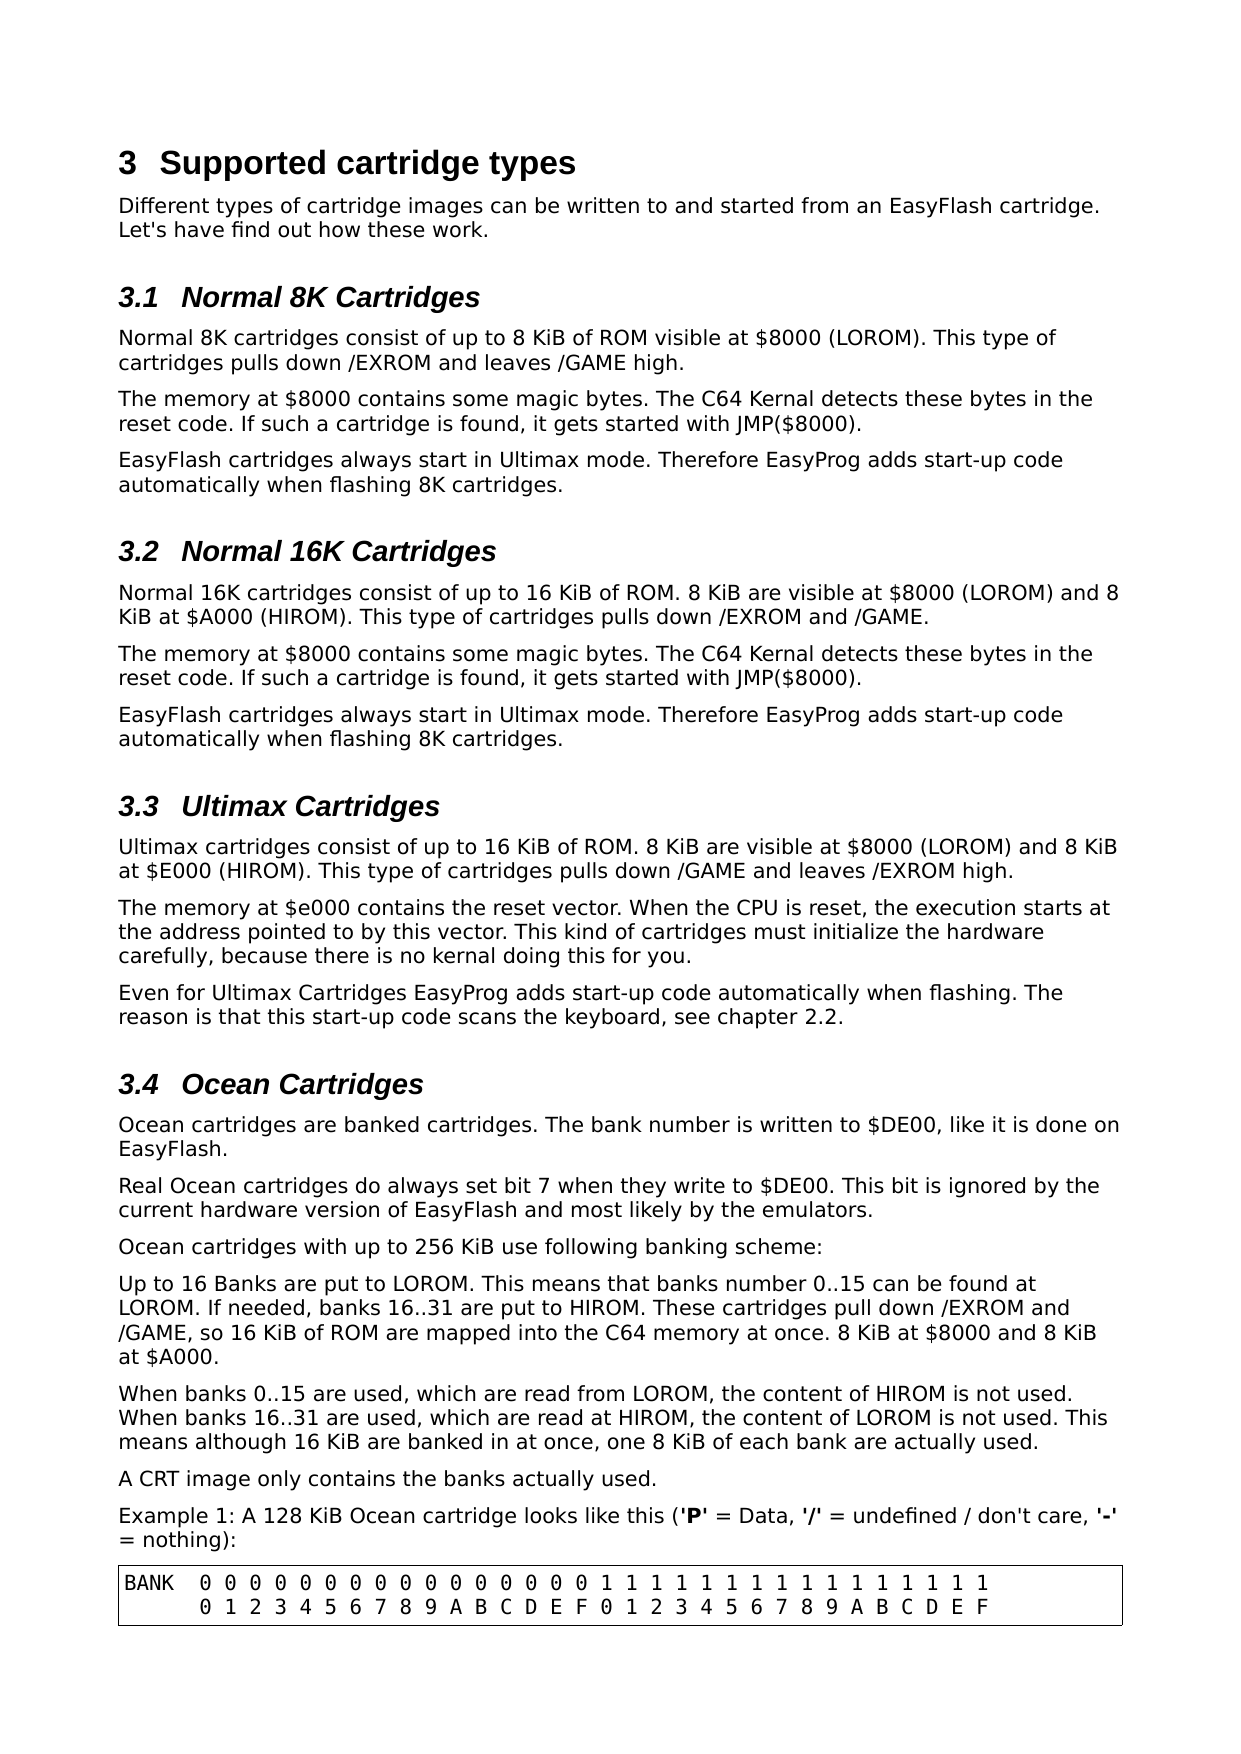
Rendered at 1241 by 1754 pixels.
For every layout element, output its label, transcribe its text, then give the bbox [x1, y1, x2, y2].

text EasyFlash cartridges always start in Ultimax mode. Therefore EasyProg adds start-up code automatically when flashing 8K cartridges. [118, 703, 1122, 751]
text Real Ocean cartridges do always set bit 7 when they write to $DE00. This bit is ignored by the current hardware version of EasyFlash and most likely by the emulators. [118, 1174, 1122, 1223]
text Normal 8K cartridges consist of up to 8 KiB of ROM visible at $8000 (LOROM). This type of cartridges pulls down /EXROM and leaves /GAME high. [118, 326, 1122, 375]
text Different types of cartridge images can be written to and started from an EasyFlash cartridge. Let's have find out how these work. [118, 194, 1122, 243]
text When banks 0..15 are used, which are read from LOROM, the content of HIROM is not used. When banks 16..31 are used, which are read at HIROM, the content of LOROM is not used. This means although 16 KiB are banked in at once, one 8 KiB of each bank are actually used. [118, 1382, 1122, 1454]
text Example 1: A 128 KiB Ocean cartridge looks like this ('P' = Data, '/' = undefined / don't care, '-' = nothing): [118, 1504, 1122, 1552]
text Ocean cartridges are banked cartridges. The bank number is written to $DE00, like it is done on EasyFlash. [118, 1113, 1122, 1162]
subtitle Ultimax Cartridges [118, 789, 1122, 822]
text Ocean cartridges with up to 256 KiB use following banking scheme: [118, 1235, 1122, 1259]
text The memory at $8000 contains some magic bytes. The C64 Kernal detects these bytes in the reset code. If such a cartridge is found, it gets started with JMP($8000). [118, 387, 1122, 436]
text Ultimax cartridges consist of up to 16 KiB of ROM. 8 KiB are visible at $8000 (LOROM) and 8 KiB at $E000 (HIROM). This type of cartridges pulls down /GAME and leaves /EXROM high. [118, 835, 1122, 883]
subtitle Ocean Cartridges [118, 1067, 1122, 1101]
text EasyFlash cartridges always start in Ultimax mode. Therefore EasyProg adds start-up code automatically when flashing 8K cartridges. [118, 448, 1122, 497]
subtitle Normal 16K Cartridges [118, 534, 1122, 568]
text Even for Ultimax Cartridges EasyProg adds start-up code automatically when flashing. The reason is that this start-up code scans the keyboard, see chapter 2.2. [118, 981, 1122, 1029]
text The memory at $e000 contains the reset vector. When the CPU is reset, the execution starts at the address pointed to by this vector. This kind of cartridges must initialize the hardware carefully, because there is no kernal doing this for you. [118, 896, 1122, 968]
text Normal 16K cartridges consist of up to 16 KiB of ROM. 8 KiB are visible at $8000 (LOROM) and 8 KiB at $A000 (HIROM). This type of cartridges pulls down /EXROM and /GAME. [118, 581, 1122, 629]
text A CRT image only contains the banks actually used. [118, 1467, 1122, 1491]
text The memory at $8000 contains some magic bytes. The C64 Kernal detects these bytes in the reset code. If such a cartridge is found, it gets started with JMP($8000). [118, 642, 1122, 690]
table_header BANK 0 0 0 0 0 0 0 0 0 0 0 0 0 0 0 0 1 1 1 1 1 1 1 1 1 1 1 1 1 1 1 1 0 1 2 3 4 5 6 7 8 9 A B C D E F 0 1 2 3 4 5 6 7 8 9 A B C D E F [119, 1566, 1122, 1625]
subtitle Normal 8K Cartridges [118, 280, 1122, 314]
text Up to 16 Banks are put to LOROM. This means that banks number 0..15 can be found at LOROM. If needed, banks 16..31 are put to HIROM. These cartridges pull down /EXROM and /GAME, so 16 KiB of ROM are mapped into the C64 memory at once. 8 KiB at $8000 and 8 KiB at $A000. [118, 1272, 1122, 1369]
subtitle Supported cartridge types [118, 143, 1122, 182]
